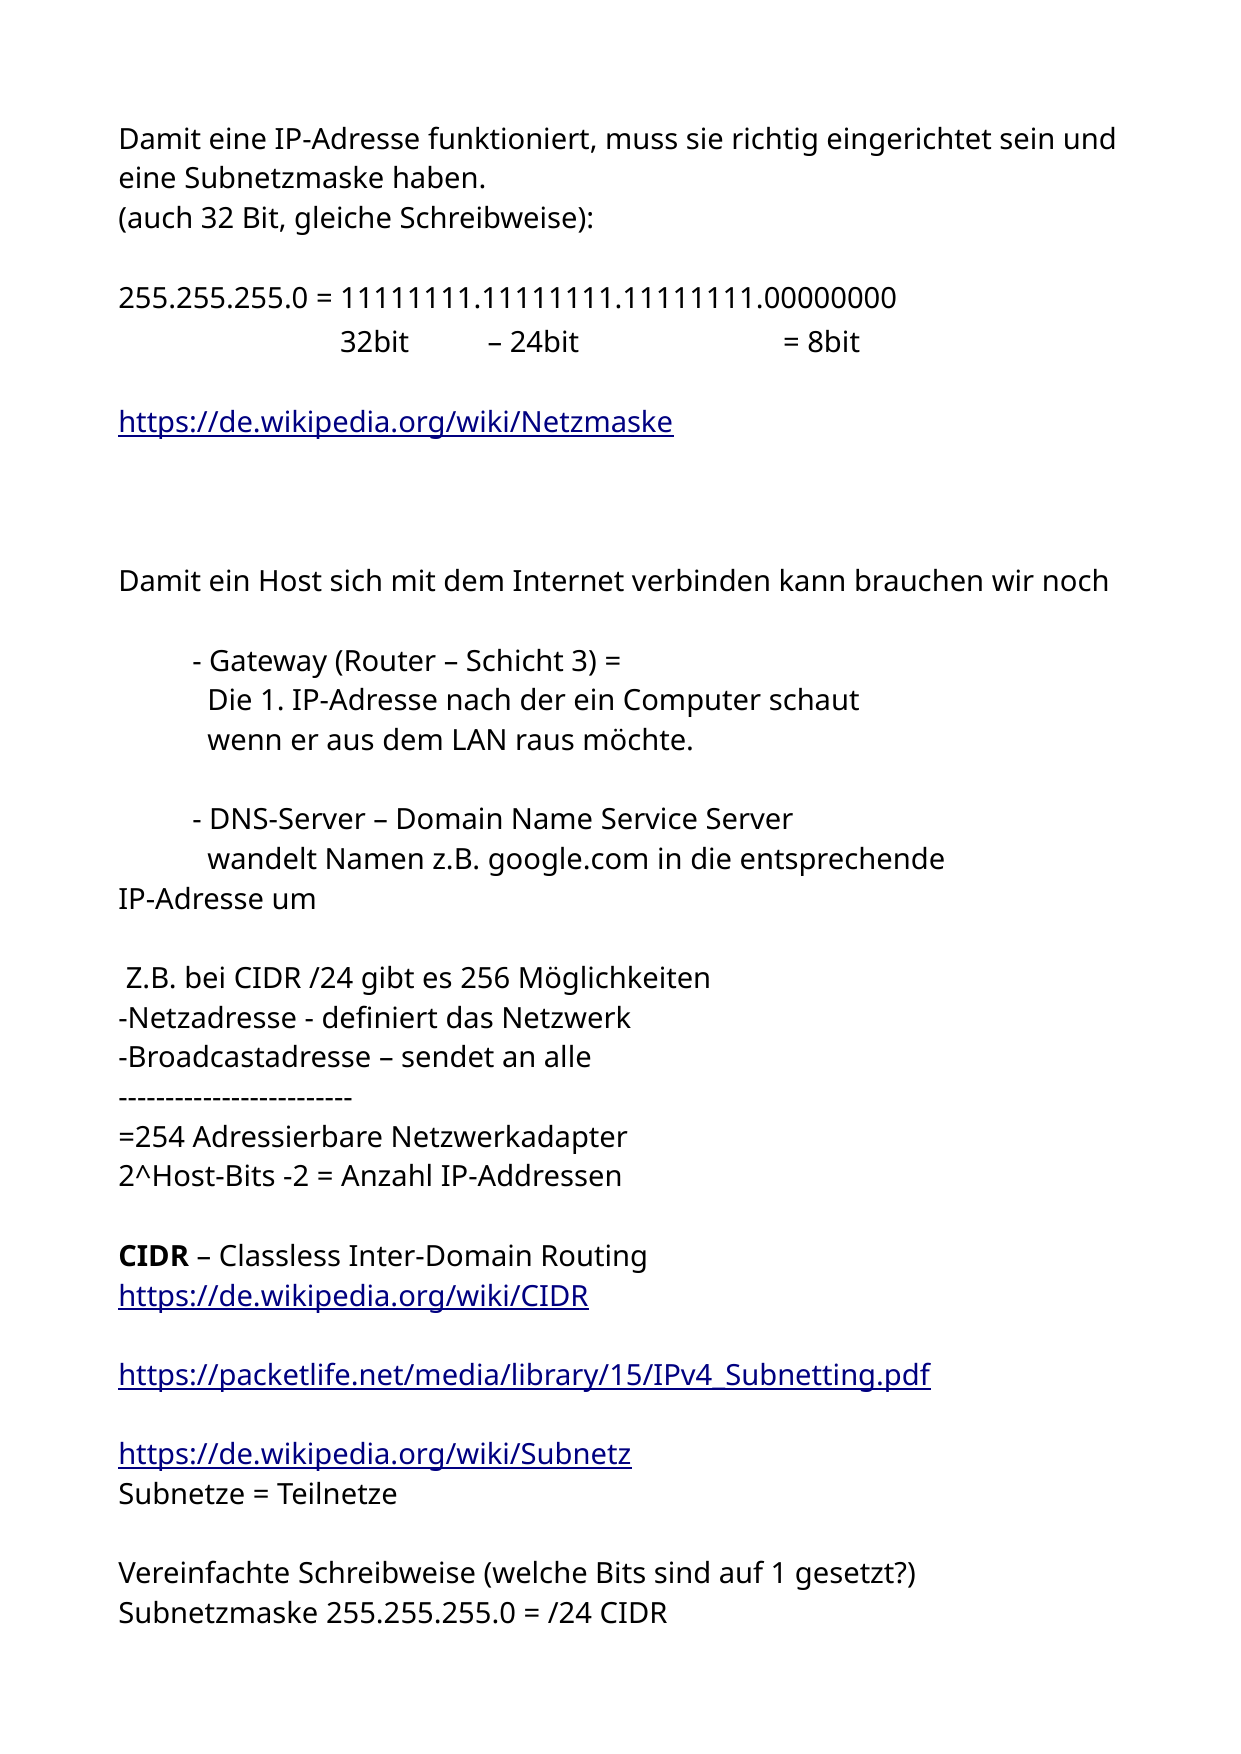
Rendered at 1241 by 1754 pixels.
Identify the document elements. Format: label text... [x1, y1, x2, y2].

text Damit eine IP-Adresse funktioniert, muss sie richtig eingerichtet sein und eine Subnetzmaske haben. (auch 32 Bit, gleiche Schreibweise): 255.255.255.0 = 11111111.11111111.11111111.00000000 32bit – 24bit = 8bit https://de.wikipedia.org/wiki/Netzmaske Damit ein Host sich mit dem Internet verbinden kann brauchen wir noch - Gateway (Router – Schicht 3) = Die 1. IP-Adresse nach der ein Computer schaut wenn er aus dem LAN raus möchte. - DNS-Server – Domain Name Service Server wandelt Namen z.B. google.com in die entsprechende IP-Adresse um Z.B. bei CIDR /24 gibt es 256 Möglichkeiten -Netzadresse - definiert das Netzwerk -Broadcastadresse – sendet an alle ------------------------- =254 Adressierbare Netzwerkadapter 2^Host-Bits -2 = Anzahl IP-Addressen CIDR – Classless Inter-Domain Routing https://de.wikipedia.org/wiki/CIDR https://packetlife.net/media/library/15/IPv4_Subnetting.pdf https://de.wikipedia.org/wiki/Subnetz Subnetze = Teilnetze Vereinfachte Schreibweise (welche Bits sind auf 1 gesetzt?) Subnetzmaske 255.255.255.0 = /24 CIDR [118, 118, 1122, 1632]
